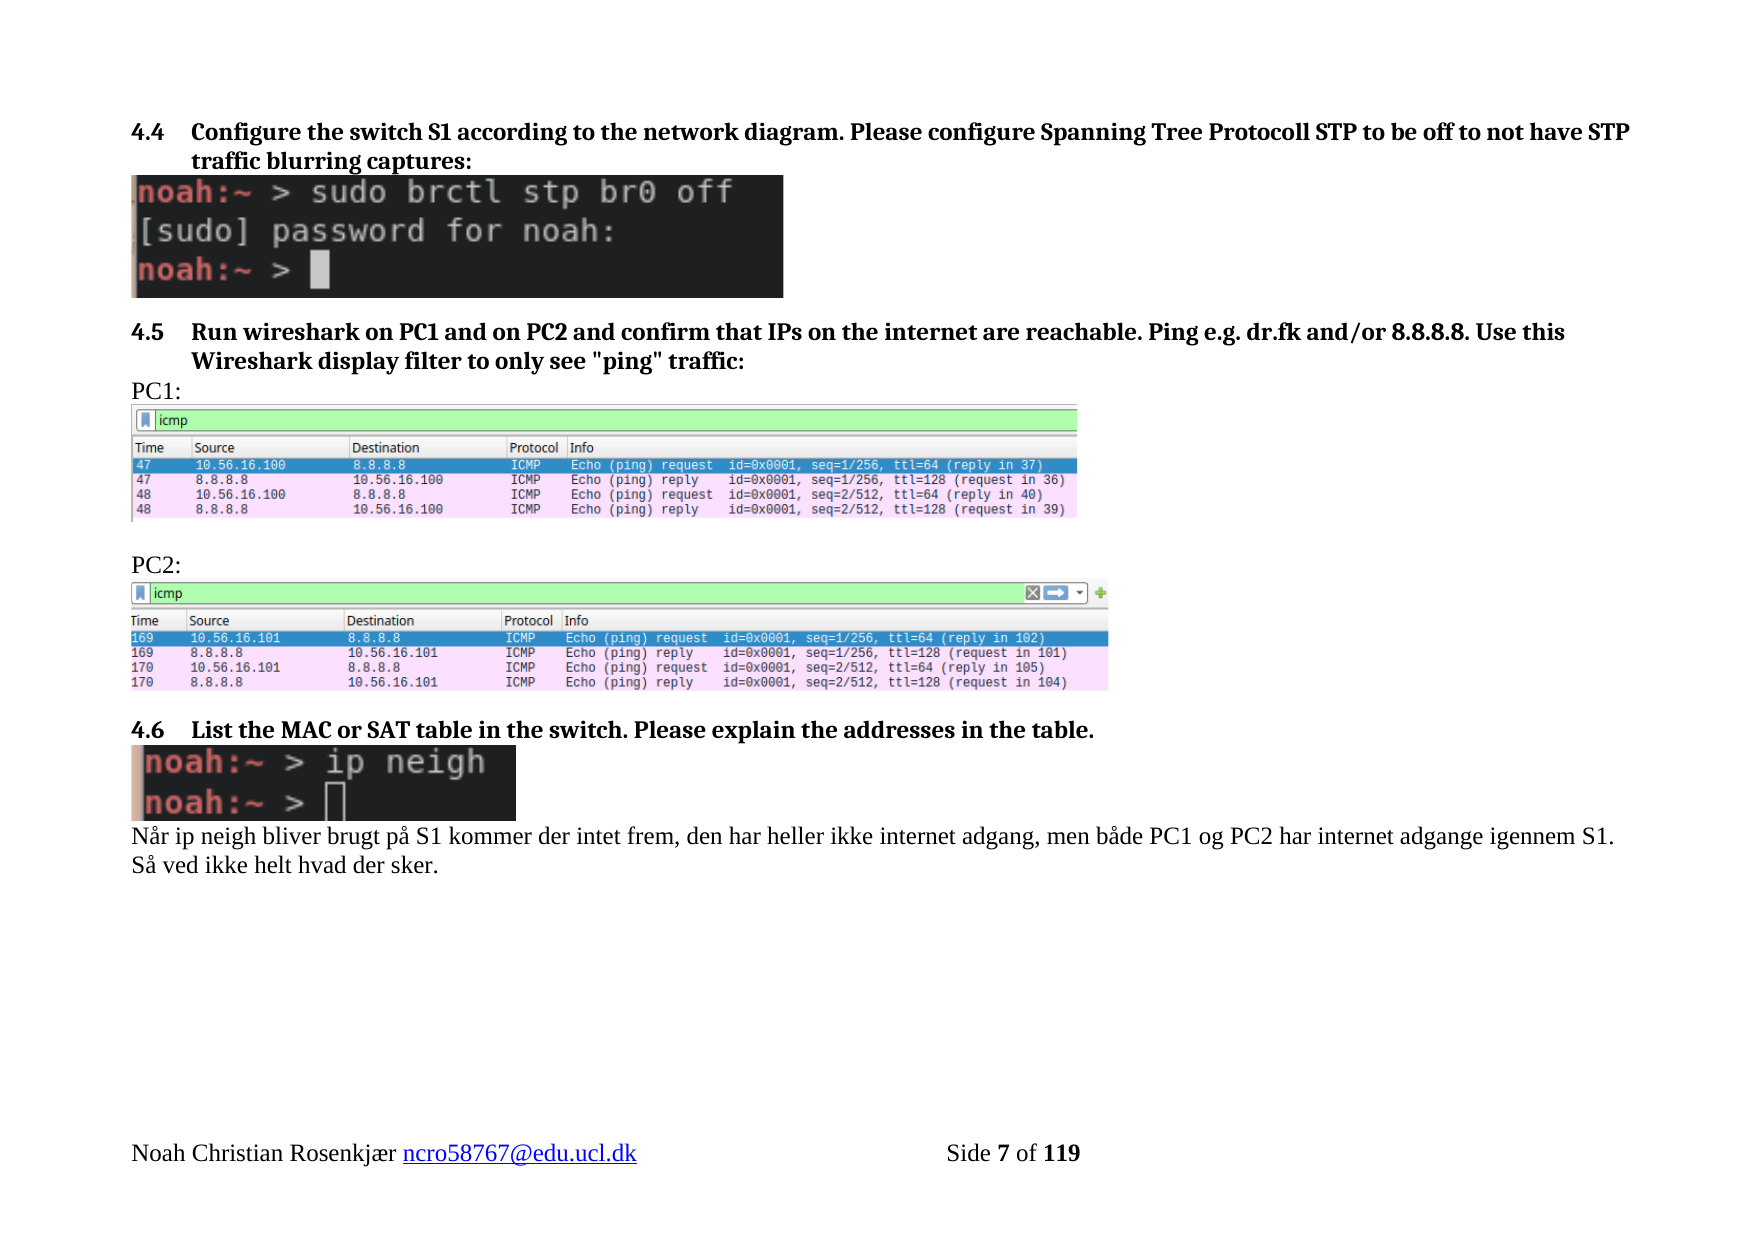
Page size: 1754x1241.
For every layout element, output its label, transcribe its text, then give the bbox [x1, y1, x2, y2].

picture [131, 578, 1109, 696]
subtitle Configure the switch S1 according to the network diagram. Please configure Spanning Tree Protocoll STP to be off to not have STP traffic blurring captures: [131, 118, 1632, 176]
subtitle List the MAC or SAT table in the switch. Please explain the addresses in the table. [131, 716, 1632, 745]
text PC1: [131, 376, 1632, 404]
picture [131, 745, 516, 821]
subtitle Run wireshark on PC1 and on PC2 and confirm that IPs on the internet are reachable. Ping e.g. dr.fk and/or 8.8.8.8. Use this Wireshark display filter to only see "ping" traffic: [131, 318, 1632, 376]
text Når ip neigh bliver brugt på S1 kommer der intet frem, den har heller ikke internet adgang, men både PC1 og PC2 har internet adgange igennem S1. Så ved ikke helt hvad der sker. [131, 821, 1632, 878]
text PC2: [131, 550, 1632, 579]
picture [131, 175, 784, 298]
picture [131, 404, 1078, 522]
